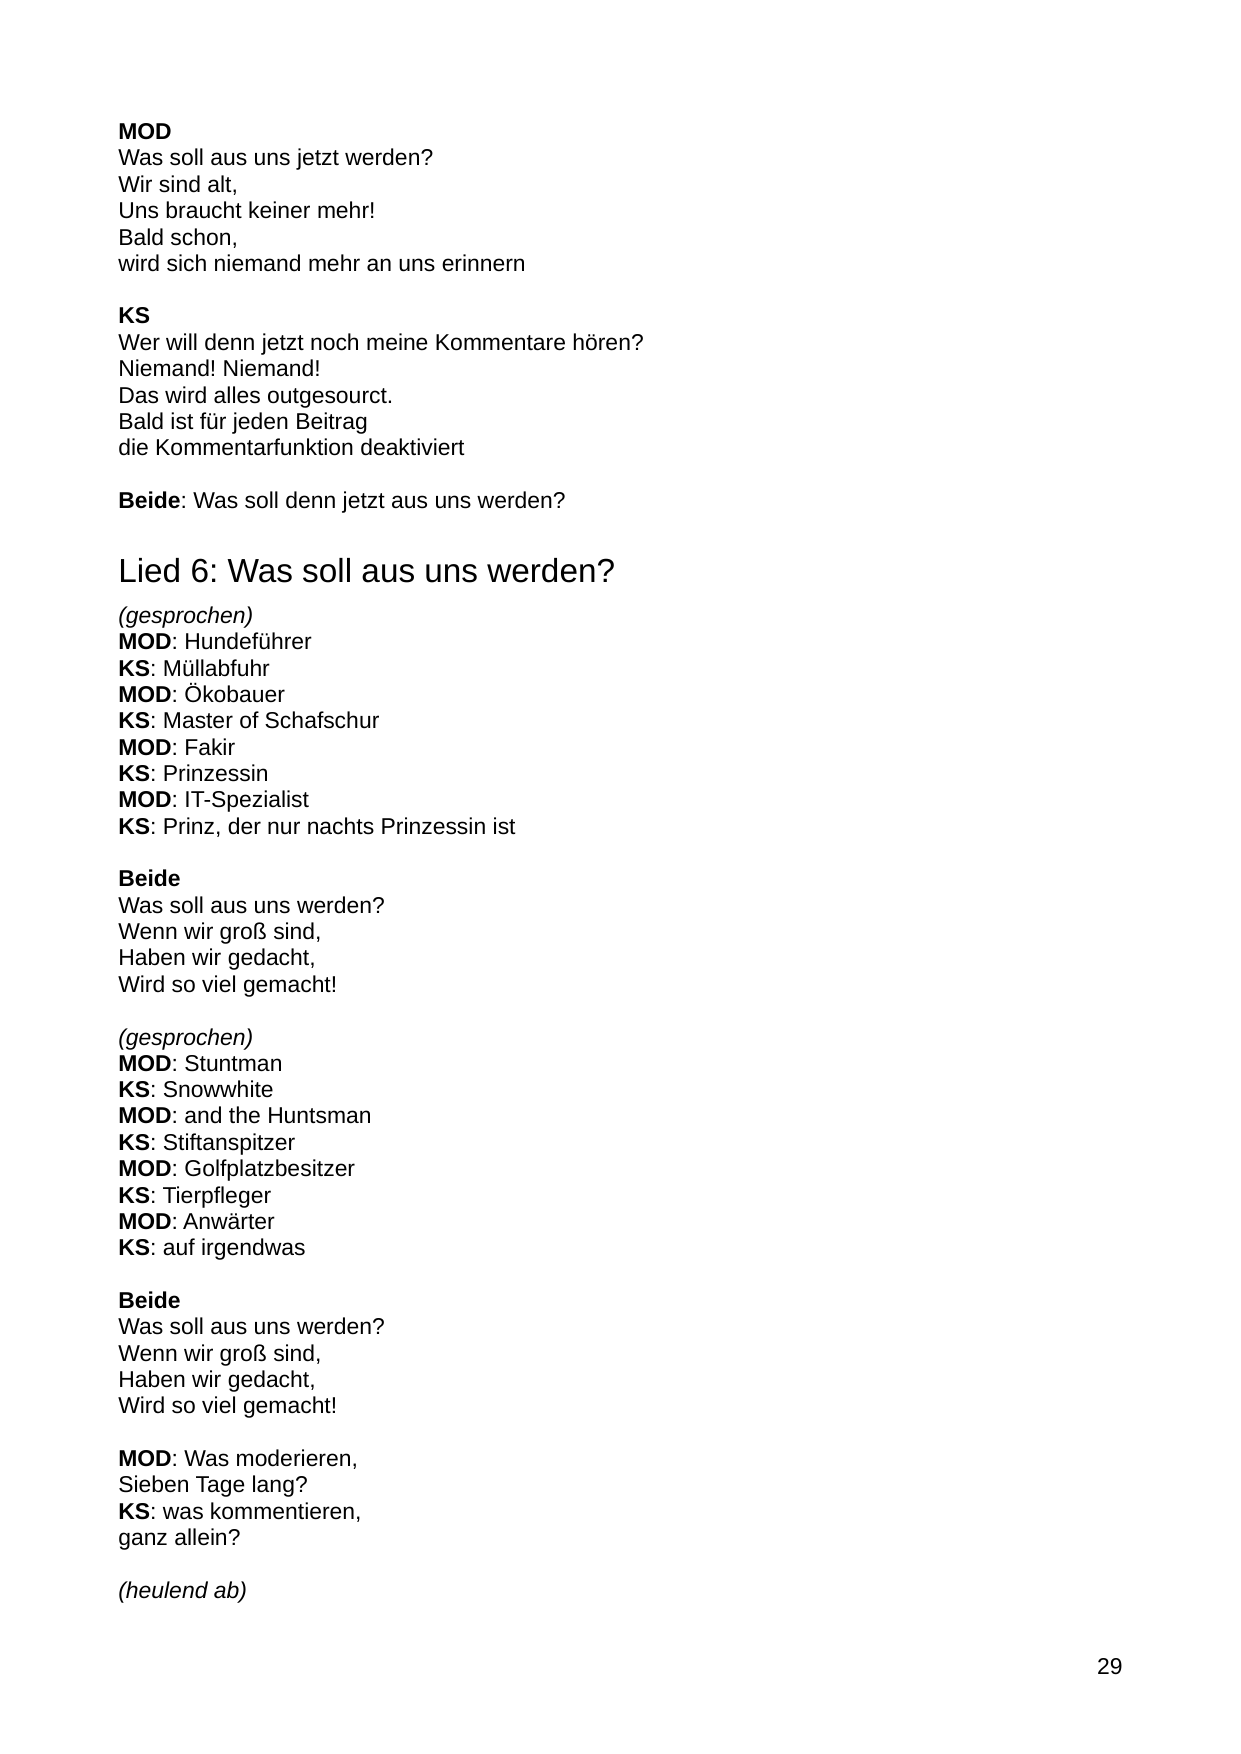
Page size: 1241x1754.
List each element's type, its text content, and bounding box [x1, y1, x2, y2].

text KS: Müllabfuhr [118, 654, 1122, 681]
text Wenn wir groß sind, [118, 1340, 1122, 1366]
text Haben wir gedacht, [118, 944, 1122, 971]
subtitle Lied 6: Was soll aus uns werden? [118, 551, 1122, 589]
text KS [118, 302, 1122, 329]
text Wir sind alt, [118, 171, 1122, 197]
text Beide [118, 865, 1122, 892]
text Was soll aus uns werden? [118, 1313, 1122, 1340]
text MOD: Anwärter [118, 1208, 1122, 1234]
text MOD: and the Huntsman [118, 1102, 1122, 1129]
text Bald ist für jeden Beitrag [118, 408, 1122, 434]
text wird sich niemand mehr an uns erinnern [118, 250, 1122, 276]
text Bald schon, [118, 223, 1122, 250]
text ganz allein? [118, 1524, 1122, 1551]
text Wenn wir groß sind, [118, 918, 1122, 944]
text MOD: Stuntman [118, 1050, 1122, 1076]
text Sieben Tage lang? [118, 1471, 1122, 1498]
text Haben wir gedacht, [118, 1366, 1122, 1392]
text Wer will denn jetzt noch meine Kommentare hören? [118, 329, 1122, 355]
text KS: auf irgendwas [118, 1234, 1122, 1261]
text die Kommentarfunktion deaktiviert [118, 434, 1122, 461]
text Beide: Was soll denn jetzt aus uns werden? [118, 487, 1122, 513]
text (gesprochen) [118, 1023, 1122, 1050]
text KS: Prinzessin [118, 760, 1122, 786]
text Was soll aus uns jetzt werden? [118, 144, 1122, 171]
text MOD: Hundeführer [118, 628, 1122, 654]
text MOD: Golfplatzbesitzer [118, 1155, 1122, 1182]
text MOD: Fakir [118, 733, 1122, 760]
text KS: Tierpfleger [118, 1182, 1122, 1208]
text Wird so viel gemacht! [118, 1392, 1122, 1419]
text MOD: IT-Spezialist [118, 786, 1122, 813]
text KS: Master of Schafschur [118, 707, 1122, 733]
text (gesprochen) [118, 602, 1122, 628]
text KS: Stiftanspitzer [118, 1129, 1122, 1155]
text MOD: Ökobauer [118, 681, 1122, 707]
text Uns braucht keiner mehr! [118, 197, 1122, 223]
text (heulend ab) [118, 1577, 1122, 1603]
text Wird so viel gemacht! [118, 971, 1122, 997]
text Was soll aus uns werden? [118, 892, 1122, 918]
text Beide [118, 1287, 1122, 1313]
text MOD: Was moderieren, [118, 1445, 1122, 1471]
text KS: Prinz, der nur nachts Prinzessin ist [118, 813, 1122, 839]
text KS: was kommentieren, [118, 1498, 1122, 1524]
text Niemand! Niemand! [118, 355, 1122, 382]
text Das wird alles outgesourct. [118, 382, 1122, 408]
text MOD [118, 118, 1122, 144]
text KS: Snowwhite [118, 1076, 1122, 1102]
